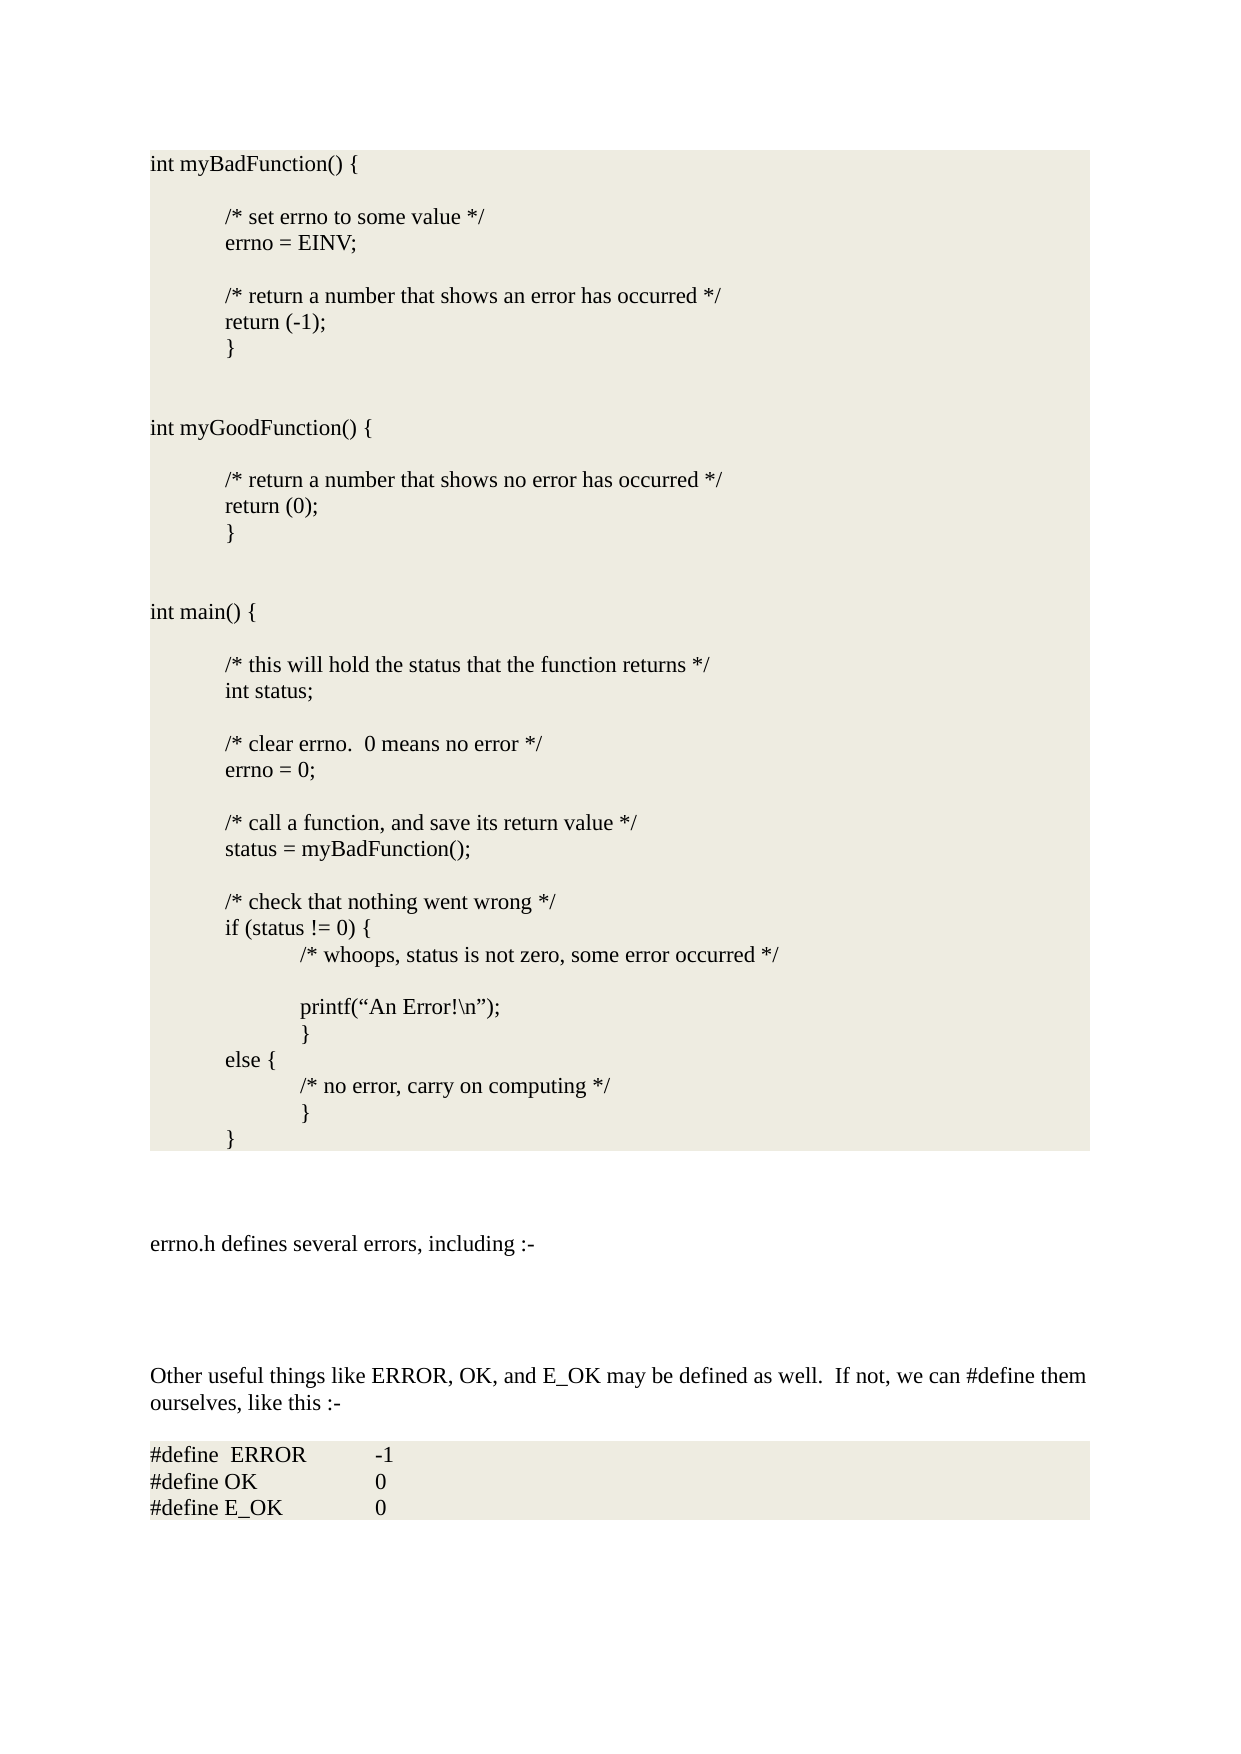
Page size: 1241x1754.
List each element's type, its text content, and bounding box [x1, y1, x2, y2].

text /* call a function, and save its return value */ [150, 809, 1090, 835]
text #define E_OK 0 [150, 1494, 1090, 1520]
text errno = EINV; [150, 229, 1090, 255]
text int main() { [150, 598, 1090, 624]
text Other useful things like ERROR, OK, and E_OK may be defined as well. If not, we can #define them ourselves, like this :- [150, 1362, 1090, 1415]
text /* whoops, status is not zero, some error occurred */ [150, 941, 1090, 967]
text } [150, 334, 1090, 361]
text } [150, 1125, 1090, 1151]
text /* check that nothing went wrong */ [150, 888, 1090, 914]
text /* this will hold the status that the function returns */ [150, 651, 1090, 677]
text #define OK 0 [150, 1468, 1090, 1494]
text } [150, 519, 1090, 545]
text } [150, 1020, 1090, 1046]
text if (status != 0) { [150, 914, 1090, 941]
text /* no error, carry on computing */ [150, 1072, 1090, 1099]
text /* return a number that shows an error has occurred */ [150, 282, 1090, 308]
text else { [150, 1046, 1090, 1072]
text #define ERROR -1 [150, 1441, 1090, 1468]
text printf(“An Error!\n”); [150, 993, 1090, 1020]
text int myBadFunction() { [150, 150, 1090, 176]
text errno = 0; [150, 756, 1090, 782]
text /* return a number that shows no error has occurred */ [150, 466, 1090, 493]
text status = myBadFunction(); [150, 835, 1090, 862]
text int myGoodFunction() { [150, 413, 1090, 440]
text return (-1); [150, 308, 1090, 334]
text /* clear errno. 0 means no error */ [150, 730, 1090, 756]
text /* set errno to some value */ [150, 203, 1090, 229]
text return (0); [150, 493, 1090, 519]
text int status; [150, 677, 1090, 703]
text } [150, 1099, 1090, 1125]
text errno.h defines several errors, including :- [150, 1231, 1090, 1257]
